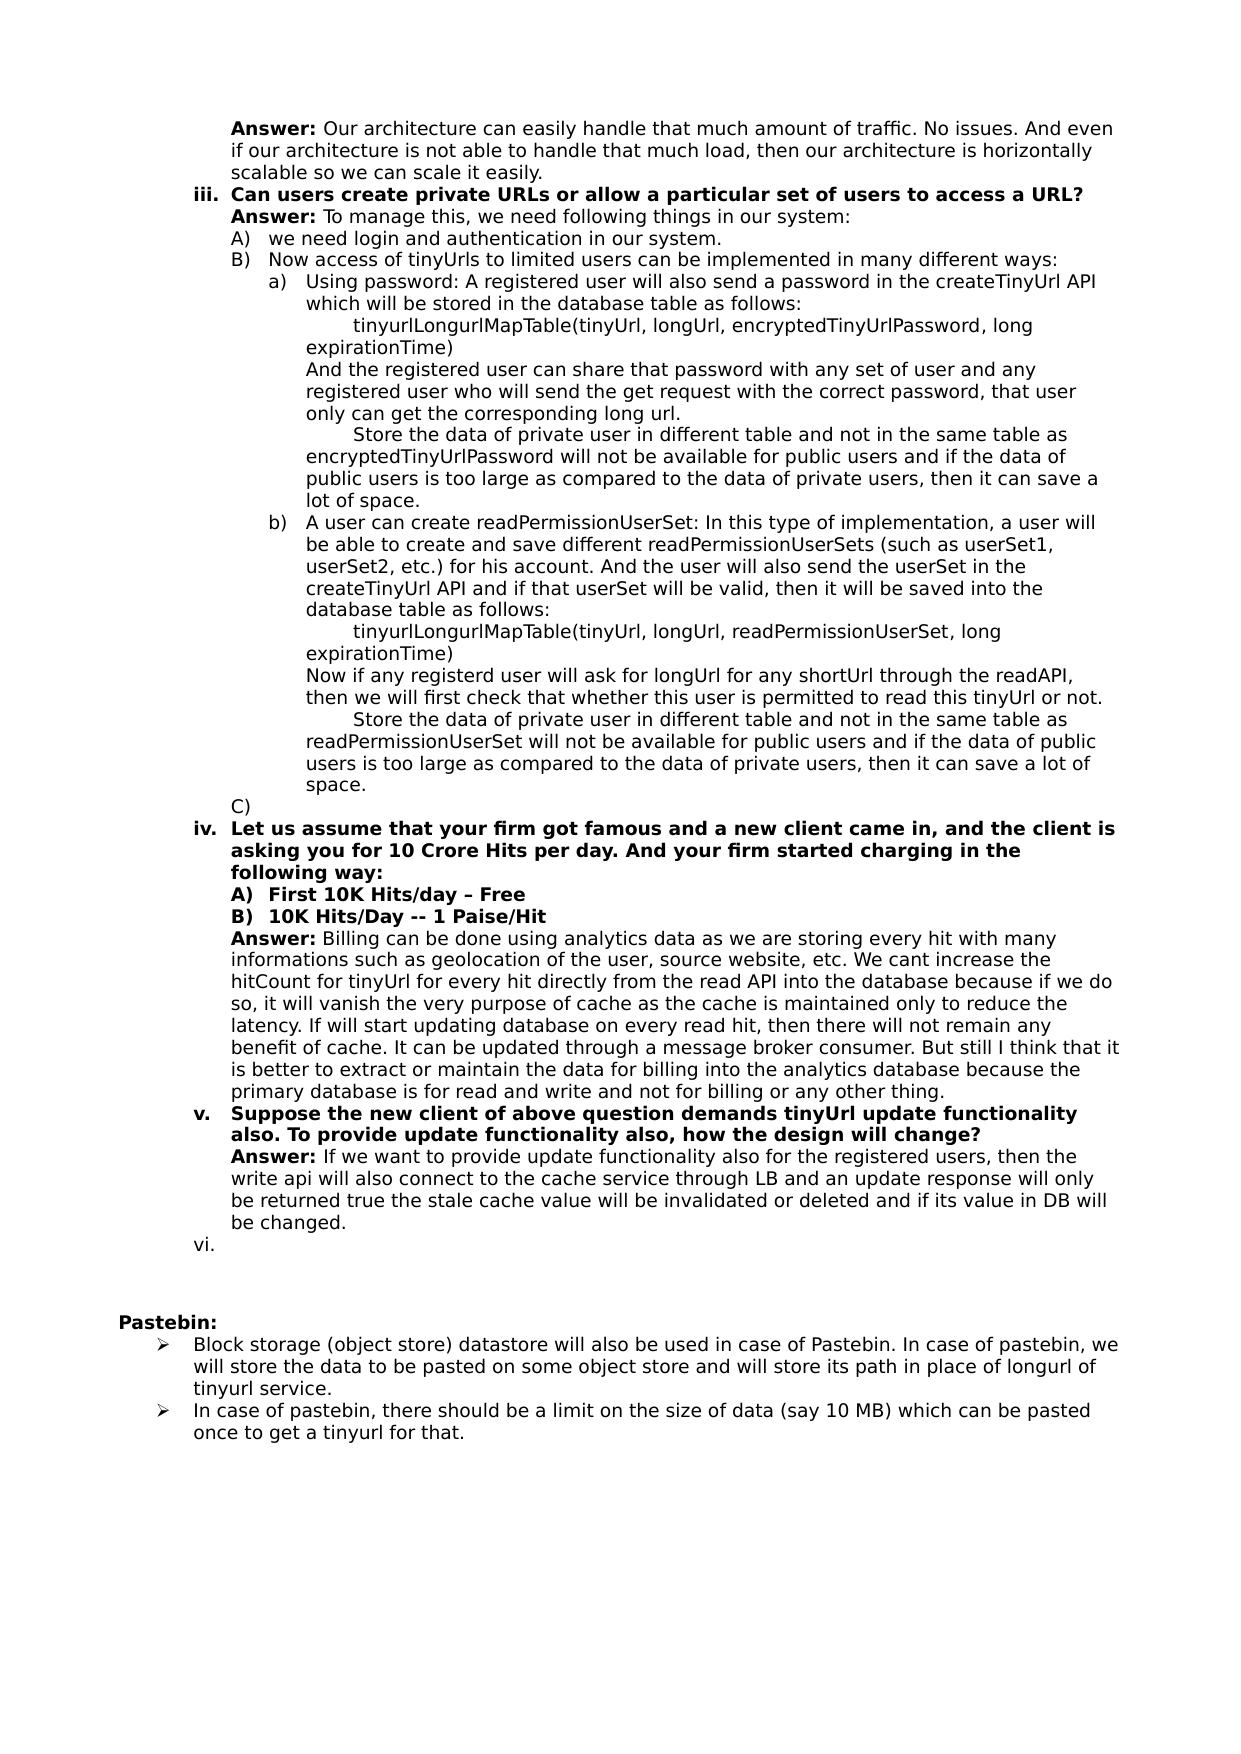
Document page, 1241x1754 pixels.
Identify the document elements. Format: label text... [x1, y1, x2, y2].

text Pastebin: [118, 1312, 1122, 1334]
list Let us assume that your firm got famous and a new client came in, and the client is asking you for 10 Crore Hits per day. And your firm started charging in the following way: [193, 818, 1122, 884]
list In case of pastebin, there should be a limit on the size of data (say 10 MB) which can be pasted once to get a tinyurl for that. [156, 1400, 1122, 1443]
list Now access of tinyUrls to limited users can be implemented in many different ways: [231, 249, 1122, 271]
list Store the data of private user in different table and not in the same table as readPermissionUserSet will not be available for public users and if the data of public users is too large as compared to the data of private users, then it can save a lot of space. [268, 709, 1122, 796]
list 10K Hits/Day -- 1 Paise/Hit [231, 906, 1122, 927]
list tinyurlLongurlMapTable(tinyUrl, longUrl, readPermissionUserSet, long expirationTime) [268, 621, 1122, 665]
list tinyurlLongurlMapTable(tinyUrl, longUrl, encryptedTinyUrlPassword, long expirationTime) [268, 315, 1122, 359]
list First 10K Hits/day – Free [231, 884, 1122, 906]
list Answer: Billing can be done using analytics data as we are storing every hit with many informations such as geolocation of the user, source website, etc. We cant increase the hitCount for tinyUrl for every hit directly from the read API into the database because if we do so, it will vanish the very purpose of cache as the cache is maintained only to reduce the latency. If will start updating database on every read hit, then there will not remain any benefit of cache. It can be updated through a message broker consumer. But still I think that it is better to extract or maintain the data for billing into the analytics database because the primary database is for read and write and not for billing or any other thing. [193, 927, 1122, 1102]
list Can users create private URLs or allow a particular set of users to access a URL? [193, 184, 1122, 206]
list A user can create readPermissionUserSet: In this type of implementation, a user will be able to create and save different readPermissionUserSets (such as userSet1, userSet2, etc.) for his account. And the user will also send the userSet in the createTinyUrl API and if that userSet will be valid, then it will be saved into the database table as follows: [268, 512, 1122, 621]
list Store the data of private user in different table and not in the same table as encryptedTinyUrlPassword will not be available for public users and if the data of public users is too large as compared to the data of private users, then it can save a lot of space. [268, 424, 1122, 512]
list Now if any registerd user will ask for longUrl for any shortUrl through the readAPI, then we will first check that whether this user is permitted to read this tinyUrl or not. [268, 665, 1122, 709]
list Suppose the new client of above question demands tinyUrl update functionality also. To provide update functionality also, how the design will change? [193, 1102, 1122, 1146]
list Answer: To manage this, we need following things in our system: [193, 206, 1122, 227]
list we need login and authentication in our system. [231, 227, 1122, 249]
list Block storage (object store) datastore will also be used in case of Pastebin. In case of pastebin, we will store the data to be pasted on some object store and will store its path in place of longurl of tinyurl service. [156, 1334, 1122, 1400]
list Answer: Our architecture can easily handle that much amount of traffic. No issues. And even if our architecture is not able to handle that much load, then our architecture is horizontally scalable so we can scale it easily. [193, 118, 1122, 184]
list And the registered user can share that password with any set of user and any registered user who will send the get request with the correct password, that user only can get the corresponding long url. [268, 359, 1122, 424]
list Answer: If we want to provide update functionality also for the registered users, then the write api will also connect to the cache service through LB and an update response will only be returned true the stale cache value will be invalidated or deleted and if its value in DB will be changed. [193, 1146, 1122, 1234]
list Using password: A registered user will also send a password in the createTinyUrl API which will be stored in the database table as follows: [268, 271, 1122, 315]
